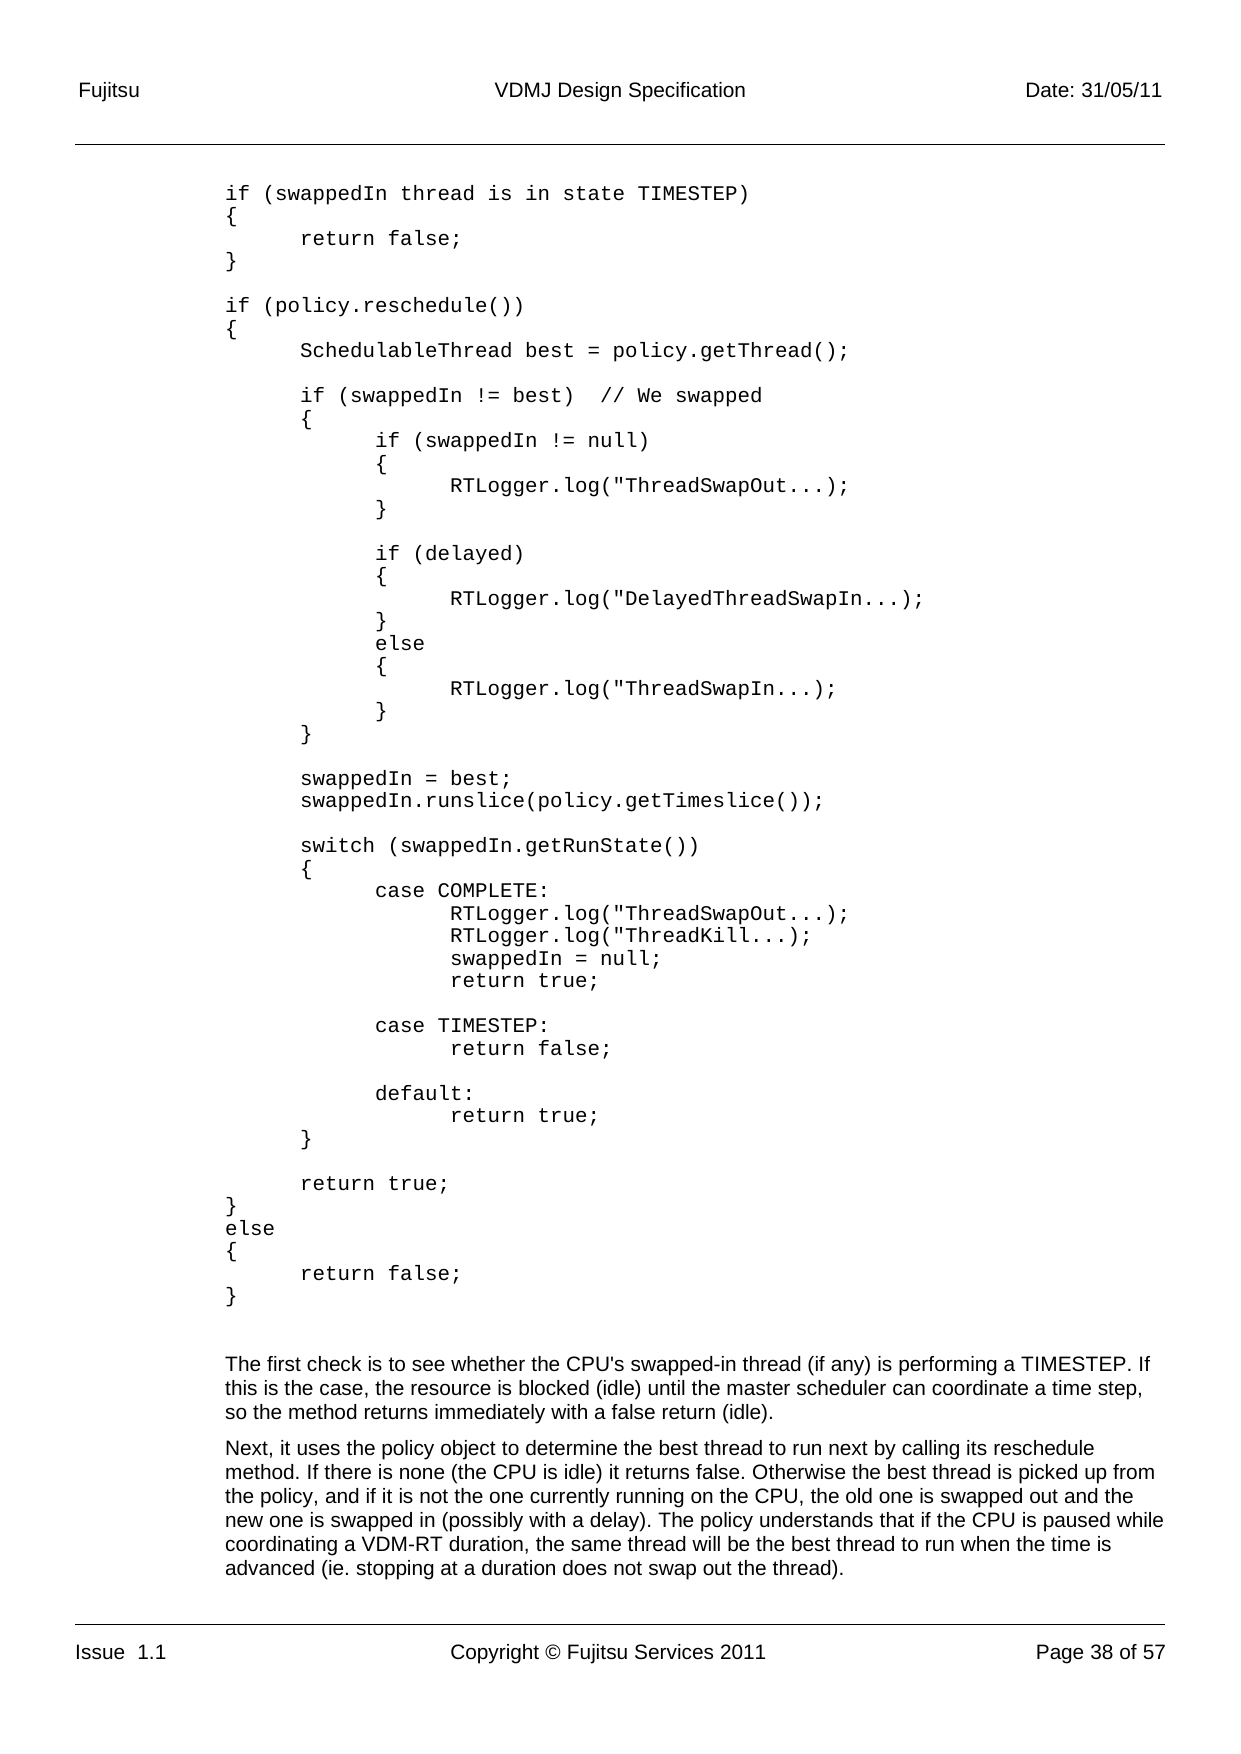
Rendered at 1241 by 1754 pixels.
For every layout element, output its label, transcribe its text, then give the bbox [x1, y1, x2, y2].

text } [225, 497, 1165, 520]
text swappedIn = best; [225, 767, 1165, 790]
text } [225, 1127, 1165, 1150]
text } [225, 1285, 1165, 1307]
text } [225, 1195, 1165, 1217]
text RTLogger.log("ThreadSwapOut...); [225, 902, 1165, 925]
text return true; [225, 1105, 1165, 1127]
text switch (swappedIn.getRunState()) [225, 835, 1165, 857]
text else [225, 1217, 1165, 1240]
text { [225, 655, 1165, 677]
text { [225, 857, 1165, 880]
text { [225, 452, 1165, 475]
text return true; [225, 1172, 1165, 1195]
text { [225, 205, 1165, 227]
text case TIMESTEP: [225, 1015, 1165, 1037]
text else [225, 632, 1165, 655]
text { [225, 565, 1165, 587]
text if (delayed) [225, 542, 1165, 565]
text if (policy.reschedule()) [225, 295, 1165, 317]
text swappedIn.runslice(policy.getTimeslice()); [225, 790, 1165, 812]
text } [225, 250, 1165, 272]
text return true; [225, 970, 1165, 992]
text if (swappedIn thread is in state TIMESTEP) [225, 182, 1165, 205]
text if (swappedIn != best) // We swapped [225, 385, 1165, 407]
text Next, it uses the policy object to determine the best thread to run next by calling its reschedule method. If there is none (the CPU is idle) it returns false. Otherwise the best thread is picked up from the policy, and if it is not the one currently running on the CPU, the old one is swapped out and the new one is swapped in (possibly with a delay). The policy understands that if the CPU is paused while coordinating a VDM-RT duration, the same thread will be the best thread to run when the time is advanced (ie. stopping at a duration does not swap out the thread). [225, 1437, 1165, 1580]
text } [225, 722, 1165, 745]
text RTLogger.log("ThreadSwapIn...); [225, 677, 1165, 700]
text The first check is to see whether the CPU's swapped-in thread (if any) is performing a TIMESTEP. If this is the case, the resource is blocked (idle) until the master scheduler can coordinate a time step, so the method returns immediately with a false return (idle). [225, 1352, 1165, 1424]
text return false; [225, 1262, 1165, 1285]
text return false; [225, 1037, 1165, 1060]
text } [225, 610, 1165, 632]
text { [225, 1240, 1165, 1262]
text { [225, 317, 1165, 340]
text SchedulableThread best = policy.getThread(); [225, 340, 1165, 362]
text case COMPLETE: [225, 880, 1165, 902]
text default: [225, 1082, 1165, 1105]
text RTLogger.log("ThreadKill...); [225, 925, 1165, 947]
text return false; [225, 227, 1165, 250]
text } [225, 700, 1165, 722]
text { [225, 407, 1165, 430]
text if (swappedIn != null) [225, 430, 1165, 452]
text RTLogger.log("DelayedThreadSwapIn...); [225, 587, 1165, 610]
text RTLogger.log("ThreadSwapOut...); [225, 475, 1165, 497]
text swappedIn = null; [225, 947, 1165, 970]
